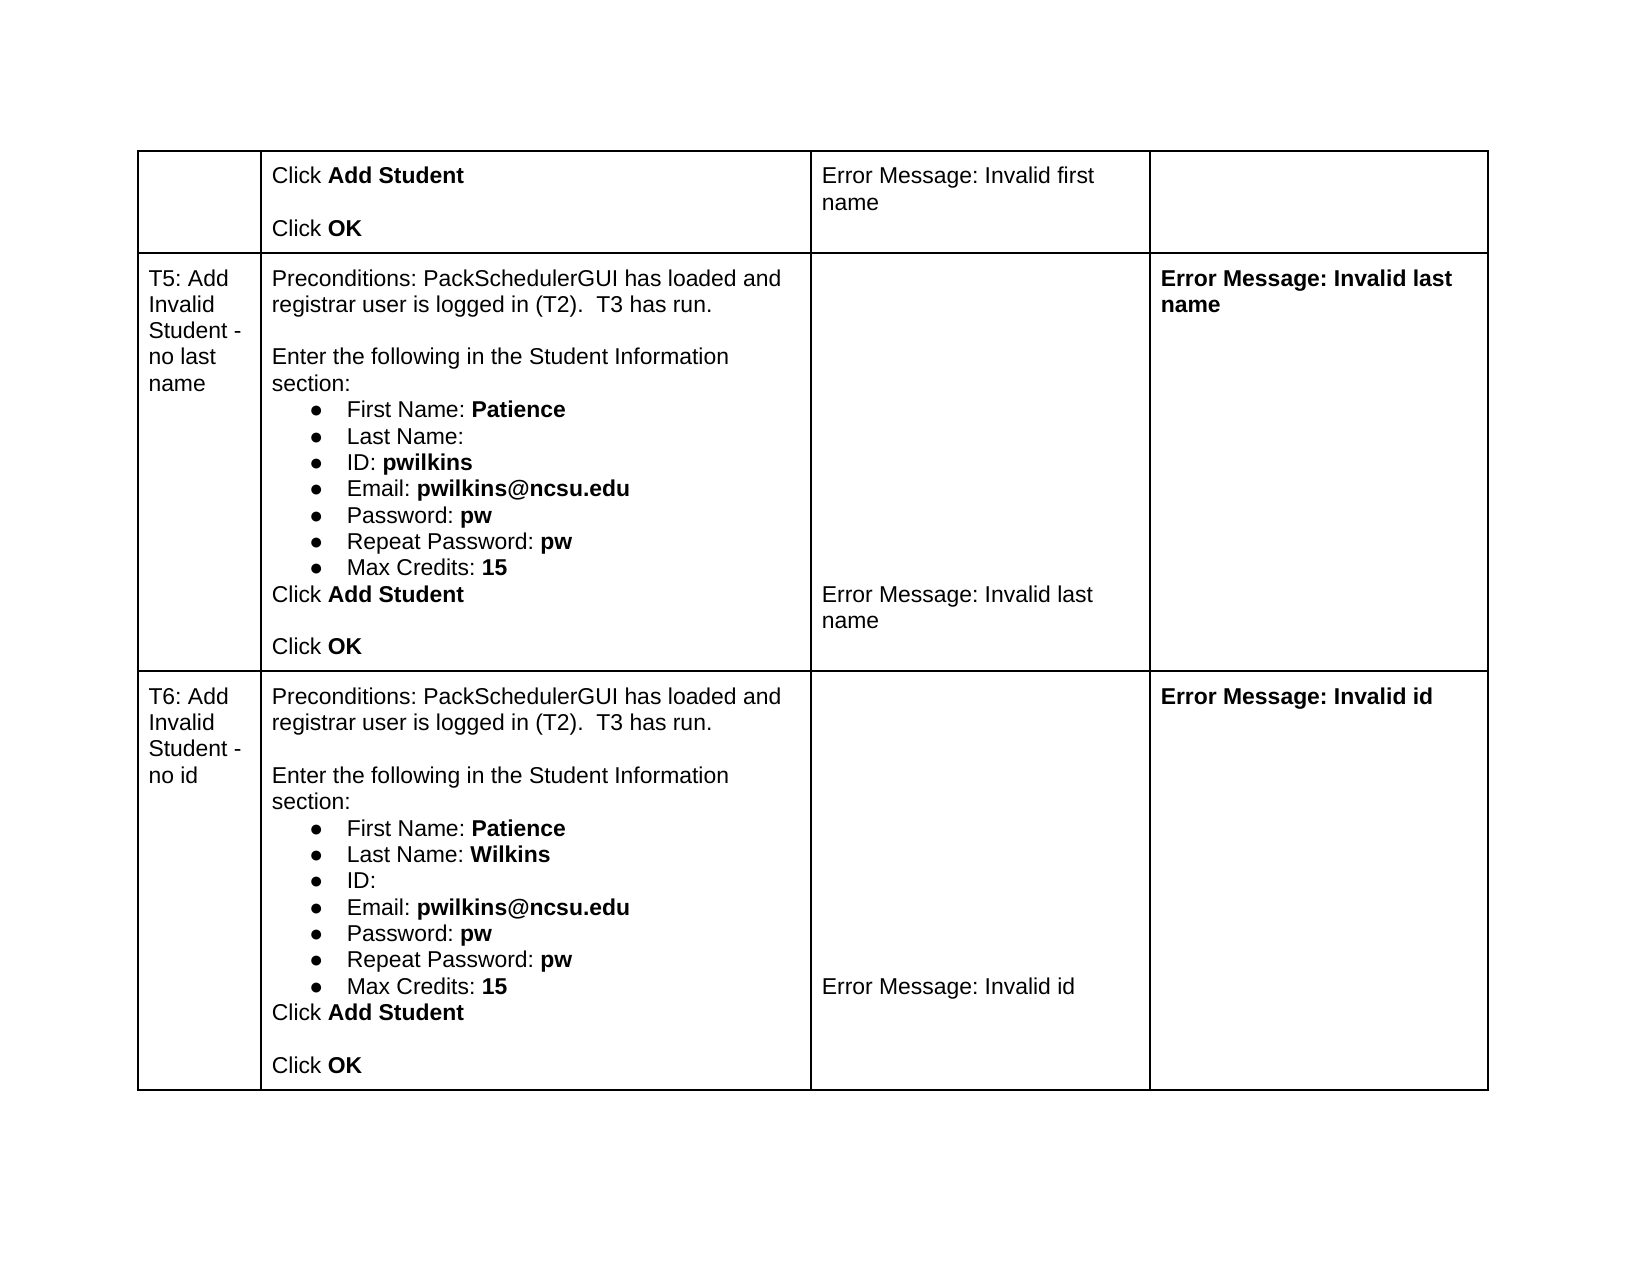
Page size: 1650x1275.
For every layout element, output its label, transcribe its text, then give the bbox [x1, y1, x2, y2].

table_cell Click Add Student Click OK [262, 152, 810, 252]
table_cell Error Message: Invalid id [1151, 672, 1487, 1088]
table_cell Preconditions: PackSchedulerGUI has loaded and registrar user is logged in (T2). T3 has run. Enter the following in the Student Information section: First Name: Patience Last Name: ID: pwilkins Email: pwilkins@ncsu.edu Password: pw Repeat Password: pw Max Credits: 15 Click Add Student Click OK [262, 254, 810, 670]
table_cell [1151, 152, 1487, 252]
table_cell Error Message: Invalid last name [812, 254, 1149, 670]
table_cell T6: Add Invalid Student - no id [139, 672, 260, 1088]
table_cell Error Message: Invalid last name [1151, 254, 1487, 670]
table_cell Error Message: Invalid id [812, 672, 1149, 1088]
table_cell [139, 152, 260, 252]
table_cell T5: Add Invalid Student - no last name [139, 254, 260, 670]
table_cell Error Message: Invalid first name [812, 152, 1149, 252]
table_cell Preconditions: PackSchedulerGUI has loaded and registrar user is logged in (T2). T3 has run. Enter the following in the Student Information section: First Name: Patience Last Name: Wilkins ID: Email: pwilkins@ncsu.edu Password: pw Repeat Password: pw Max Credits: 15 Click Add Student Click OK [262, 672, 810, 1088]
